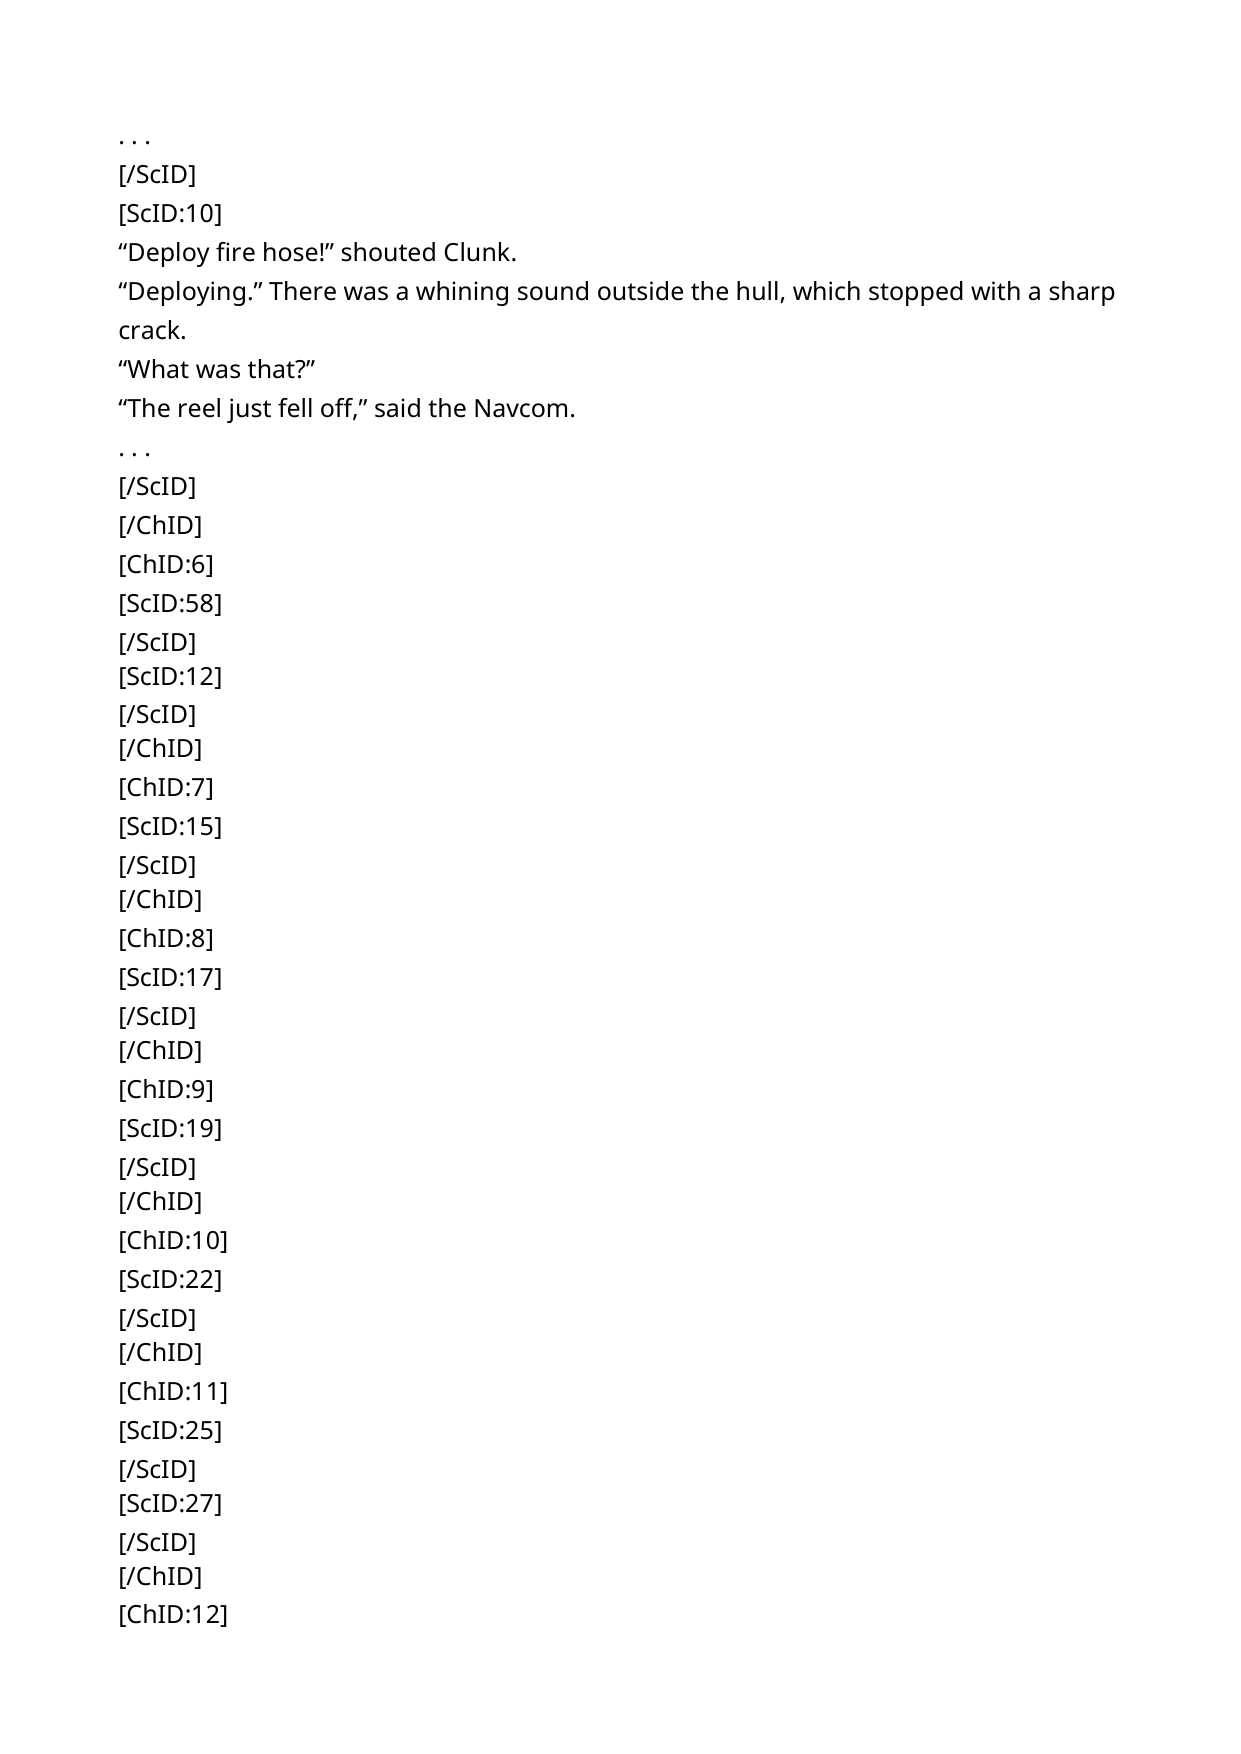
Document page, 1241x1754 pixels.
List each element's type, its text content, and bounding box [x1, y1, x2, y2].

text [ScID:25] [118, 1413, 1122, 1447]
text [ScID:22] [118, 1262, 1122, 1296]
text “The reel just fell off,” said the Navcom. [118, 391, 1122, 425]
text “What was that?” [118, 352, 1122, 386]
text [ChID:9] [118, 1072, 1122, 1106]
text [/ScID] [118, 1150, 1122, 1184]
text [ScID:10] [118, 196, 1122, 230]
text [/ChID] [118, 508, 1122, 542]
text [ScID:17] [118, 960, 1122, 994]
text [ChID:10] [118, 1223, 1122, 1257]
text [ChID:7] [118, 770, 1122, 804]
text [ScID:19] [118, 1111, 1122, 1145]
text [/ChID] [118, 1335, 1122, 1369]
text [/ScID] [118, 1301, 1122, 1335]
text “Deploying.” There was a whining sound outside the hull, which stopped with a sharp crack. [118, 274, 1122, 347]
text [ScID:12] [118, 658, 1122, 692]
text [ChID:8] [118, 921, 1122, 955]
text [/ChID] [118, 882, 1122, 916]
text [/ChID] [118, 1184, 1122, 1218]
text [/ScID] [118, 624, 1122, 658]
text [/ScID] [118, 1524, 1122, 1558]
text [ChID:11] [118, 1374, 1122, 1408]
text [/ScID] [118, 469, 1122, 503]
text [/ScID] [118, 1452, 1122, 1486]
text [/ScID] [118, 697, 1122, 731]
text [ChID:6] [118, 547, 1122, 581]
text [ScID:27] [118, 1486, 1122, 1519]
text “Deploy fire hose!” shouted Clunk. [118, 235, 1122, 269]
text . . . [118, 118, 1122, 152]
text [/ChID] [118, 731, 1122, 765]
text [/ChID] [118, 1033, 1122, 1067]
text [/ScID] [118, 848, 1122, 882]
text [ScID:58] [118, 586, 1122, 619]
text [ChID:12] [118, 1597, 1122, 1631]
text . . . [118, 430, 1122, 464]
text [ScID:15] [118, 809, 1122, 843]
text [/ScID] [118, 999, 1122, 1033]
text [/ScID] [118, 157, 1122, 191]
text [/ChID] [118, 1558, 1122, 1592]
